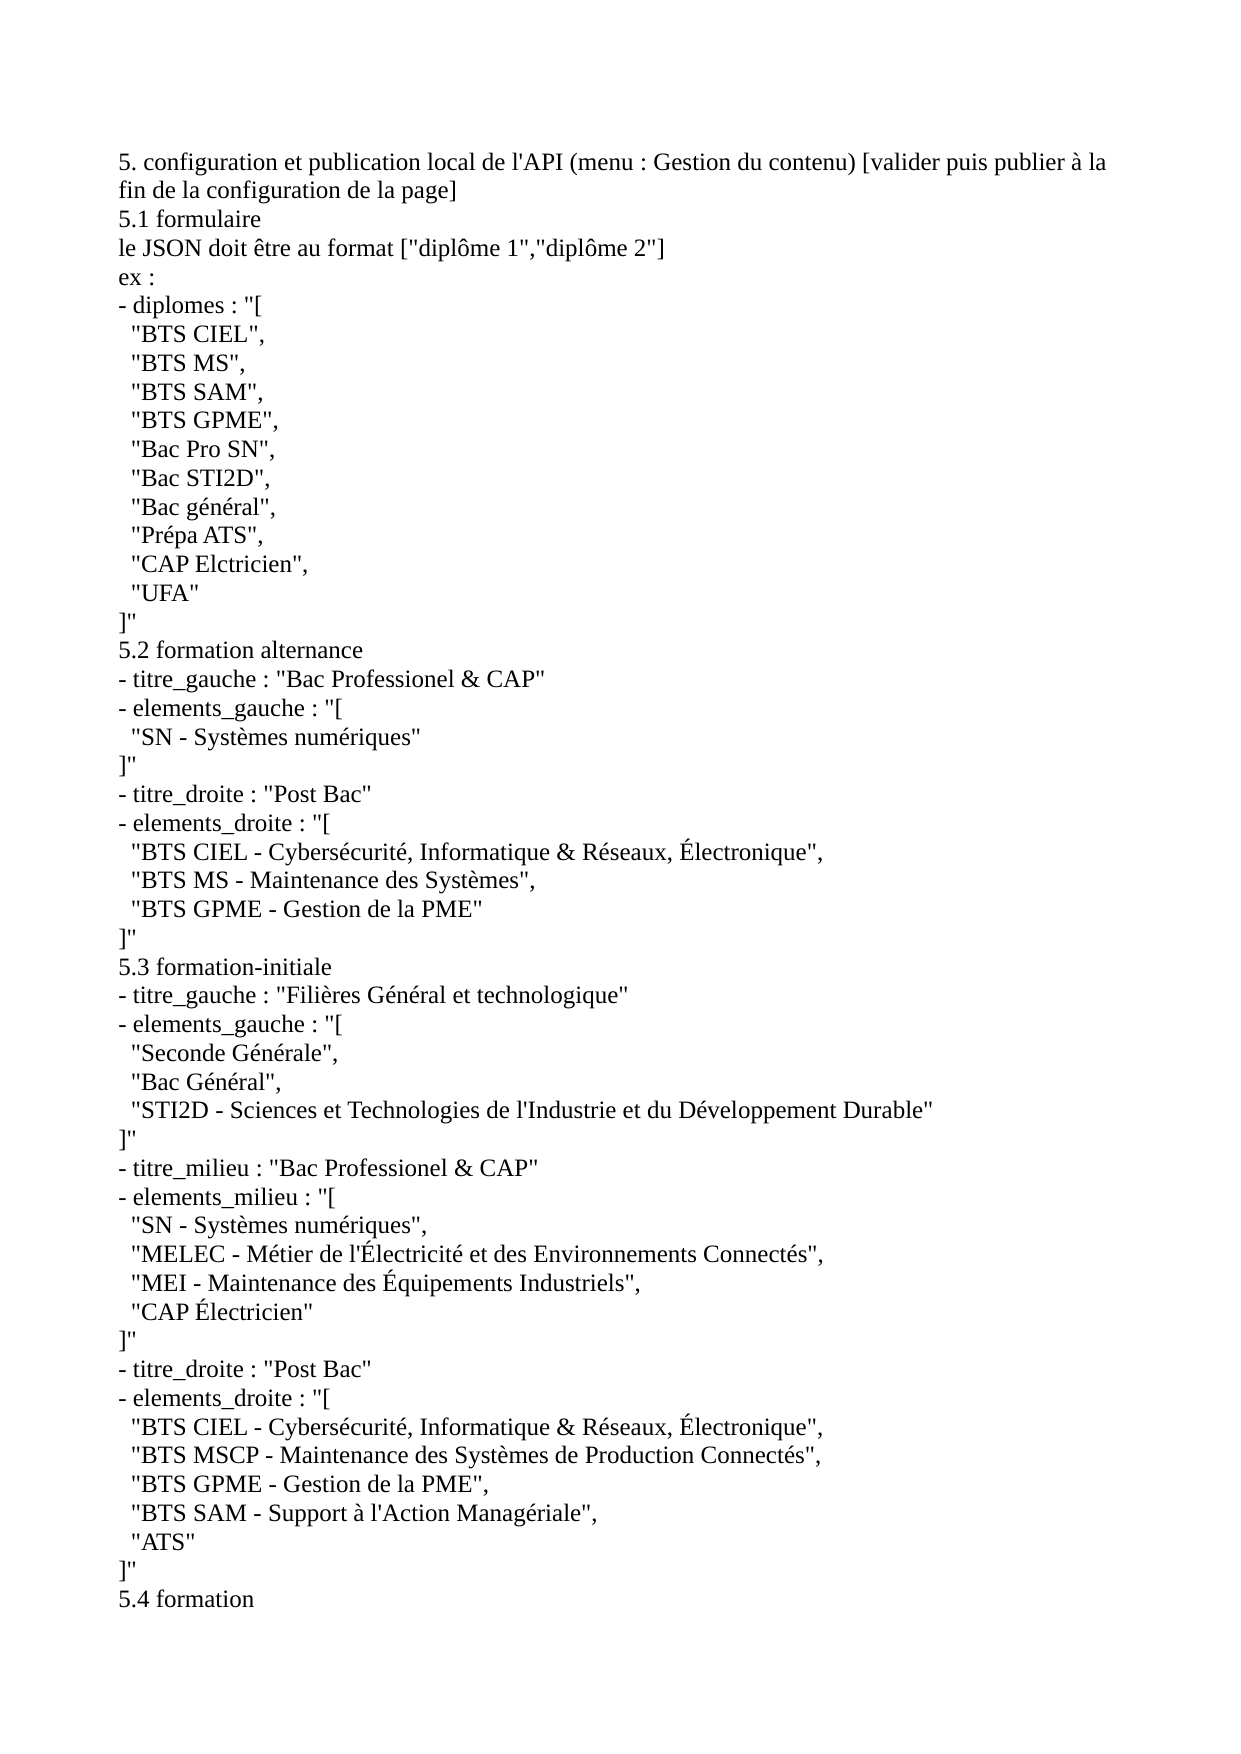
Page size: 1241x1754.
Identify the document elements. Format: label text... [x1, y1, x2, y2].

text "BTS GPME - Gestion de la PME", [118, 1469, 1122, 1498]
text "UFA" [118, 578, 1122, 607]
text - elements_milieu : "[ [118, 1182, 1122, 1211]
text 5. configuration et publication local de l'API (menu : Gestion du contenu) [valider puis publier à la fin de la configuration de la page] [118, 147, 1122, 204]
text "Seconde Générale", [118, 1038, 1122, 1067]
text le JSON doit être au format ["diplôme 1","diplôme 2"] [118, 233, 1122, 262]
text "ATS" [118, 1527, 1122, 1556]
text - elements_droite : "[ [118, 1383, 1122, 1412]
text 5.4 formation [118, 1584, 1122, 1613]
text "Bac général", [118, 492, 1122, 521]
text "STI2D - Sciences et Technologies de l'Industrie et du Développement Durable" [118, 1096, 1122, 1124]
text 5.1 formulaire [118, 204, 1122, 233]
text ]" [118, 923, 1122, 952]
text ]" [118, 1556, 1122, 1584]
text "BTS CIEL - Cybersécurité, Informatique & Réseaux, Électronique", [118, 1412, 1122, 1441]
text 5.3 formation-initiale [118, 952, 1122, 981]
text "Bac STI2D", [118, 463, 1122, 492]
text - diplomes : "[ [118, 291, 1122, 319]
text "BTS GPME", [118, 406, 1122, 434]
text "BTS MS - Maintenance des Systèmes", [118, 866, 1122, 894]
text "SN - Systèmes numériques", [118, 1211, 1122, 1239]
text ex : [118, 262, 1122, 291]
text - titre_milieu : "Bac Professionel & CAP" [118, 1153, 1122, 1182]
text - elements_gauche : "[ [118, 693, 1122, 722]
text "CAP Électricien" [118, 1297, 1122, 1326]
text "BTS CIEL - Cybersécurité, Informatique & Réseaux, Électronique", [118, 837, 1122, 866]
text "Bac Pro SN", [118, 434, 1122, 463]
text "BTS CIEL", [118, 319, 1122, 348]
text - titre_droite : "Post Bac" [118, 1354, 1122, 1383]
text ]" [118, 607, 1122, 636]
text - titre_droite : "Post Bac" [118, 779, 1122, 808]
text "Bac Général", [118, 1067, 1122, 1096]
text "BTS SAM", [118, 377, 1122, 406]
text "MEI - Maintenance des Équipements Industriels", [118, 1268, 1122, 1297]
text ]" [118, 751, 1122, 779]
text 5.2 formation alternance [118, 636, 1122, 664]
text ]" [118, 1124, 1122, 1153]
text "BTS SAM - Support à l'Action Managériale", [118, 1498, 1122, 1527]
text "BTS MS", [118, 348, 1122, 377]
text - elements_droite : "[ [118, 808, 1122, 837]
text "CAP Elctricien", [118, 549, 1122, 578]
text "BTS MSCP - Maintenance des Systèmes de Production Connectés", [118, 1441, 1122, 1469]
text ]" [118, 1326, 1122, 1354]
text - titre_gauche : "Filières Général et technologique" [118, 981, 1122, 1009]
text - elements_gauche : "[ [118, 1009, 1122, 1038]
text "MELEC - Métier de l'Électricité et des Environnements Connectés", [118, 1239, 1122, 1268]
text - titre_gauche : "Bac Professionel & CAP" [118, 664, 1122, 693]
text "BTS GPME - Gestion de la PME" [118, 894, 1122, 923]
text "SN - Systèmes numériques" [118, 722, 1122, 751]
text "Prépa ATS", [118, 521, 1122, 549]
